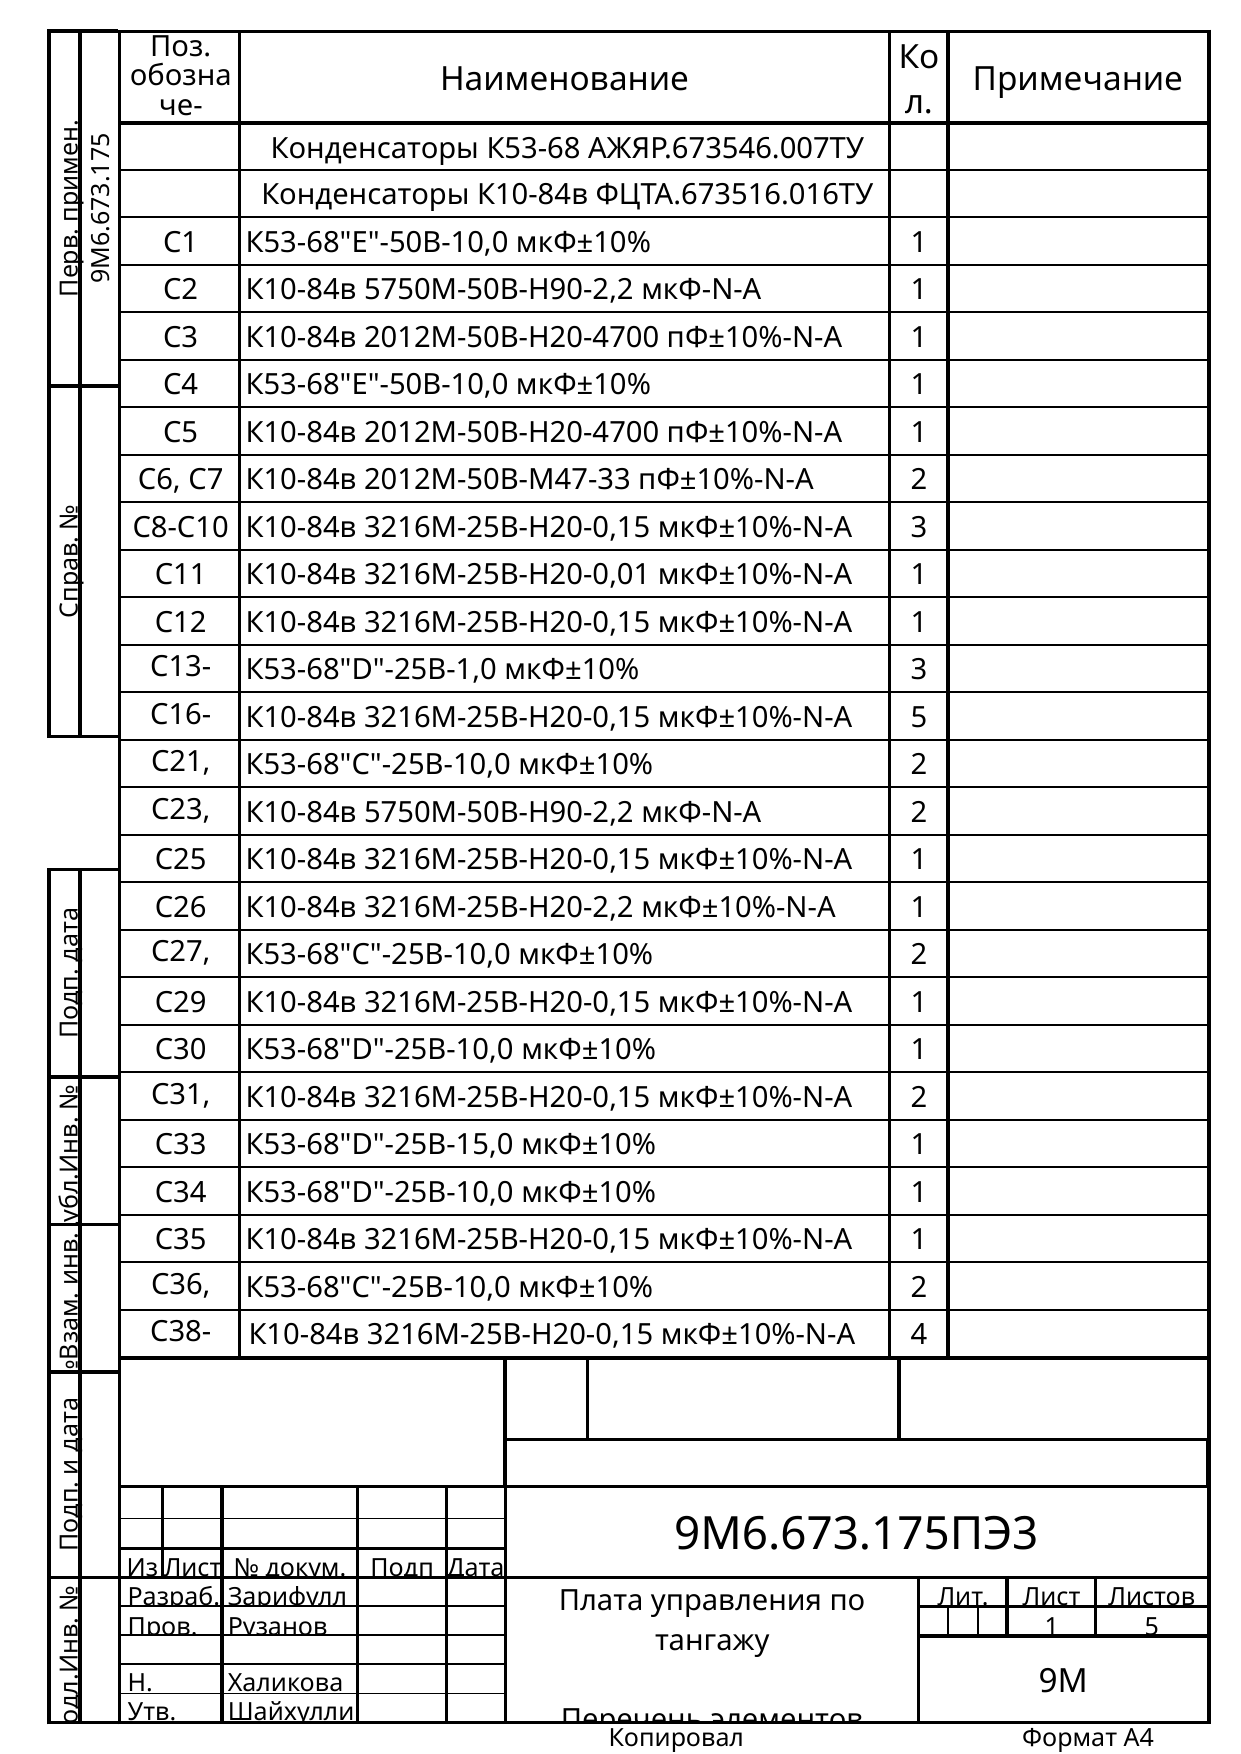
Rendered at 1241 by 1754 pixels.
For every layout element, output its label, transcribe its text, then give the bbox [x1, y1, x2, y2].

table_header [448, 1488, 504, 1517]
table_cell Конденсаторы К53-68 АЖЯР.673546.007ТУ [241, 125, 888, 169]
table_cell К53-68"D"-25В-15,0 мкФ±10% [241, 1121, 888, 1166]
table_cell [82, 388, 118, 735]
table_cell 5 [1097, 1608, 1207, 1634]
table_cell Шайхуллин [224, 1694, 356, 1721]
table_cell [82, 1374, 118, 1576]
table_cell [979, 1608, 1005, 1634]
table_cell C25 [121, 836, 238, 881]
table_cell [950, 1311, 1207, 1356]
table_cell Справ. № [51, 388, 78, 735]
table_cell К53-68"E"-50В-10,0 мкФ±10% [241, 361, 888, 406]
table_cell 1 [1009, 1608, 1094, 1634]
table_cell Рузанов [224, 1607, 356, 1634]
table_cell C11 [121, 551, 238, 596]
table_cell 1 [891, 551, 946, 596]
table_cell Лист [164, 1550, 220, 1576]
table_cell [121, 1519, 161, 1547]
table_cell 2 [891, 1073, 946, 1119]
table_cell C5 [121, 408, 238, 454]
table_cell [121, 1636, 220, 1663]
table_cell [891, 125, 946, 169]
table_cell Изм. [131, 1562, 141, 1576]
table_header Поз. обозначе- ние [121, 33, 238, 121]
table_cell [950, 266, 1207, 311]
table_cell 1 [891, 1216, 946, 1261]
table_cell C38-C41 [121, 1311, 238, 1356]
table_cell [448, 1579, 504, 1605]
table_cell Инв. № дубл. [51, 1079, 78, 1223]
table_cell Подп [359, 1550, 445, 1576]
table_cell [950, 125, 1207, 169]
table_cell К10-84в 3216М-25В-Н20-2,2 мкФ±10%-N-А [241, 883, 888, 929]
table_header Кол. [891, 33, 946, 121]
table_cell C34 [121, 1168, 238, 1214]
table_cell C36, C37 [121, 1263, 238, 1309]
table_cell [359, 1665, 445, 1692]
table_cell [359, 1694, 445, 1721]
table_header Примечание [950, 33, 1207, 121]
table_cell [950, 931, 1207, 976]
table_cell К10-84в 2012М-50В-Н20-4700 пФ±10%-N-А [241, 313, 888, 359]
table_cell Дата [448, 1550, 504, 1576]
table_cell [950, 551, 1207, 596]
table_cell C2 [121, 266, 238, 311]
table_cell К53-68"D"-25В-10,0 мкФ±10% [241, 1026, 888, 1071]
table_cell 1 [891, 1026, 946, 1071]
table_cell К53-68"C"-25В-10,0 мкФ±10% [241, 1263, 888, 1309]
table_cell [950, 883, 1207, 929]
table_cell C27, C28 [121, 931, 238, 976]
table_header Подп. дата [51, 871, 78, 1075]
table_cell C29 [121, 978, 238, 1024]
table_cell К10-84в 3216М-25В-Н20-0,15 мкФ±10%-N-А [241, 1311, 888, 1356]
table_cell 1 [891, 361, 946, 406]
table_cell [82, 1226, 118, 1370]
table_cell [359, 1519, 445, 1547]
table_cell [950, 1121, 1207, 1166]
table_cell Инв. № подл. [51, 1579, 78, 1721]
table_cell К53-68"E"-50В-10,0 мкФ±10% [241, 218, 888, 264]
table_cell [950, 503, 1207, 549]
table_cell [891, 171, 946, 216]
table_cell [950, 313, 1207, 359]
table_cell [507, 1441, 1206, 1485]
table_cell К10-84в 5750М-50В-Н90-2,2 мкФ-N-А [241, 266, 888, 311]
table_cell К10-84в 3216М-25В-Н20-0,01 мкФ±10%-N-А [241, 551, 888, 596]
table_cell Взам. инв. № [51, 1226, 78, 1370]
table_cell Лист [1009, 1579, 1094, 1605]
table_cell Листов [1097, 1579, 1207, 1605]
table_cell К10-84в 3216М-25В-Н20-0,15 мкФ±10%-N-А [241, 693, 888, 739]
table_cell К10-84в 3216М-25В-Н20-0,15 мкФ±10%-N-А [241, 978, 888, 1024]
table_cell [224, 1519, 356, 1547]
table_cell Лит. [920, 1579, 1005, 1605]
table_cell К10-84в 2012М-50В-М47-33 пФ±10%-N-А [241, 456, 888, 501]
table_cell 2 [891, 456, 946, 501]
table_cell [950, 1263, 1207, 1309]
table_cell [448, 1607, 504, 1634]
table_cell C6, C7 [121, 456, 238, 501]
table_cell 1 [891, 883, 946, 929]
table_cell [920, 1608, 947, 1634]
table_header [589, 1358, 897, 1438]
table_cell [950, 836, 1207, 881]
table_cell 9М [920, 1638, 1207, 1721]
table_cell [950, 408, 1207, 454]
table_cell 1 [891, 408, 946, 454]
table_cell [950, 598, 1207, 644]
table_cell C3 [121, 313, 238, 359]
table_cell [448, 1519, 504, 1547]
table_cell C13-C15 [121, 646, 238, 691]
table_cell C21, C22 [121, 741, 238, 786]
table_cell К10-84в 3216М-25В-Н20-0,15 мкФ±10%-N-А [241, 1073, 888, 1119]
table_cell C4 [121, 361, 238, 406]
table_header 9М6.673.175 [82, 33, 118, 384]
table_cell [359, 1607, 445, 1634]
table_cell [359, 1579, 445, 1605]
table_cell 1 [891, 218, 946, 264]
table_cell [950, 361, 1207, 406]
table_cell К10-84в 3216М-25В-Н20-0,15 мкФ±10%-N-А [241, 1216, 888, 1261]
table_cell C1 [121, 218, 238, 264]
table_cell [950, 741, 1207, 786]
table_cell 3 [891, 646, 946, 691]
table_cell [121, 171, 238, 216]
table_cell C16-C20 [121, 693, 238, 739]
table_cell [949, 1608, 977, 1634]
table_header Наименование [241, 33, 888, 121]
table_cell К10-84в 3216М-25В-Н20-0,15 мкФ±10%-N-А [241, 598, 888, 644]
table_cell 2 [891, 931, 946, 976]
table_cell 1 [891, 1168, 946, 1214]
table_cell [950, 171, 1207, 216]
table_cell 5 [891, 693, 946, 739]
table_cell Конденсаторы К10-84в ФЦТА.673516.016ТУ [241, 171, 888, 216]
table_cell 1 [891, 266, 946, 311]
table_header Перв. примен. [51, 33, 78, 384]
table_cell [950, 693, 1207, 739]
table_cell [950, 1168, 1207, 1214]
table_cell 3 [891, 503, 946, 549]
table_cell К53-68"D"-25В-10,0 мкФ±10% [241, 1168, 888, 1214]
table_cell К53-68"C"-25В-10,0 мкФ±10% [241, 741, 888, 786]
table_cell [82, 1079, 118, 1223]
table_header [121, 1488, 161, 1517]
table_cell Плата управления по тангажу Перечень элементов [507, 1579, 917, 1721]
table_cell [121, 125, 238, 169]
table_cell К53-68"C"-25В-10,0 мкФ±10% [241, 931, 888, 976]
table_cell [950, 978, 1207, 1024]
table_cell C33 [121, 1121, 238, 1166]
table_cell 1 [891, 978, 946, 1024]
table_cell Подп. и дата [51, 1374, 78, 1576]
table_header [359, 1488, 445, 1517]
table_cell 1 [891, 598, 946, 644]
table_cell [224, 1636, 356, 1663]
table_cell К10-84в 2012М-50В-Н20-4700 пФ±10%-N-А [241, 408, 888, 454]
table_cell К10-84в 5750М-50В-Н90-2,2 мкФ-N-А [241, 788, 888, 834]
table_cell C35 [121, 1216, 238, 1261]
table_cell К10-84в 3216М-25В-Н20-0,15 мкФ±10%-N-А [241, 836, 888, 881]
table_cell [164, 1519, 220, 1547]
table_cell Разраб. [121, 1579, 220, 1605]
table_header [507, 1358, 586, 1438]
table_cell Н. контр. [121, 1665, 220, 1692]
table_cell № докум. [224, 1550, 356, 1576]
table_cell [82, 1579, 118, 1721]
table_cell Халикова [224, 1665, 356, 1692]
table_cell C23, C24 [121, 788, 238, 834]
table_cell [950, 646, 1207, 691]
table_cell 1 [891, 836, 946, 881]
table_header [224, 1488, 356, 1517]
table_cell К10-84в 3216М-25В-Н20-0,15 мкФ±10%-N-А [241, 503, 888, 549]
table_header [164, 1488, 220, 1517]
table_cell [950, 1026, 1207, 1071]
table_cell C8-C10 [121, 503, 238, 549]
table_cell [950, 1216, 1207, 1261]
table_cell C26 [121, 883, 238, 929]
table_cell К53-68"D"-25В-1,0 мкФ±10% [241, 646, 888, 691]
table_cell 2 [891, 788, 946, 834]
table_header [901, 1358, 1208, 1438]
table_cell C31, C32 [121, 1073, 238, 1119]
table_cell Утв. [121, 1694, 220, 1721]
table_cell 1 [891, 1121, 946, 1166]
table_cell [950, 788, 1207, 834]
table_cell [359, 1636, 445, 1663]
table_cell Зарифуллин [224, 1579, 356, 1605]
table_cell C30 [121, 1026, 238, 1071]
table_cell 4 [891, 1311, 946, 1356]
table_cell [950, 1073, 1207, 1119]
table_cell 2 [891, 741, 946, 786]
table_cell [950, 218, 1207, 264]
table_cell [448, 1694, 504, 1721]
table_cell [448, 1665, 504, 1692]
table_cell C12 [121, 598, 238, 644]
table_cell Изм. [121, 1550, 161, 1576]
table_header 9М6.673.175ПЭ3 [507, 1488, 1207, 1576]
table_cell Пров. [121, 1607, 220, 1634]
table_cell [448, 1636, 504, 1663]
table_header [82, 871, 118, 1075]
table_cell [950, 456, 1207, 501]
table_cell 2 [891, 1263, 946, 1309]
table_cell 1 [891, 313, 946, 359]
